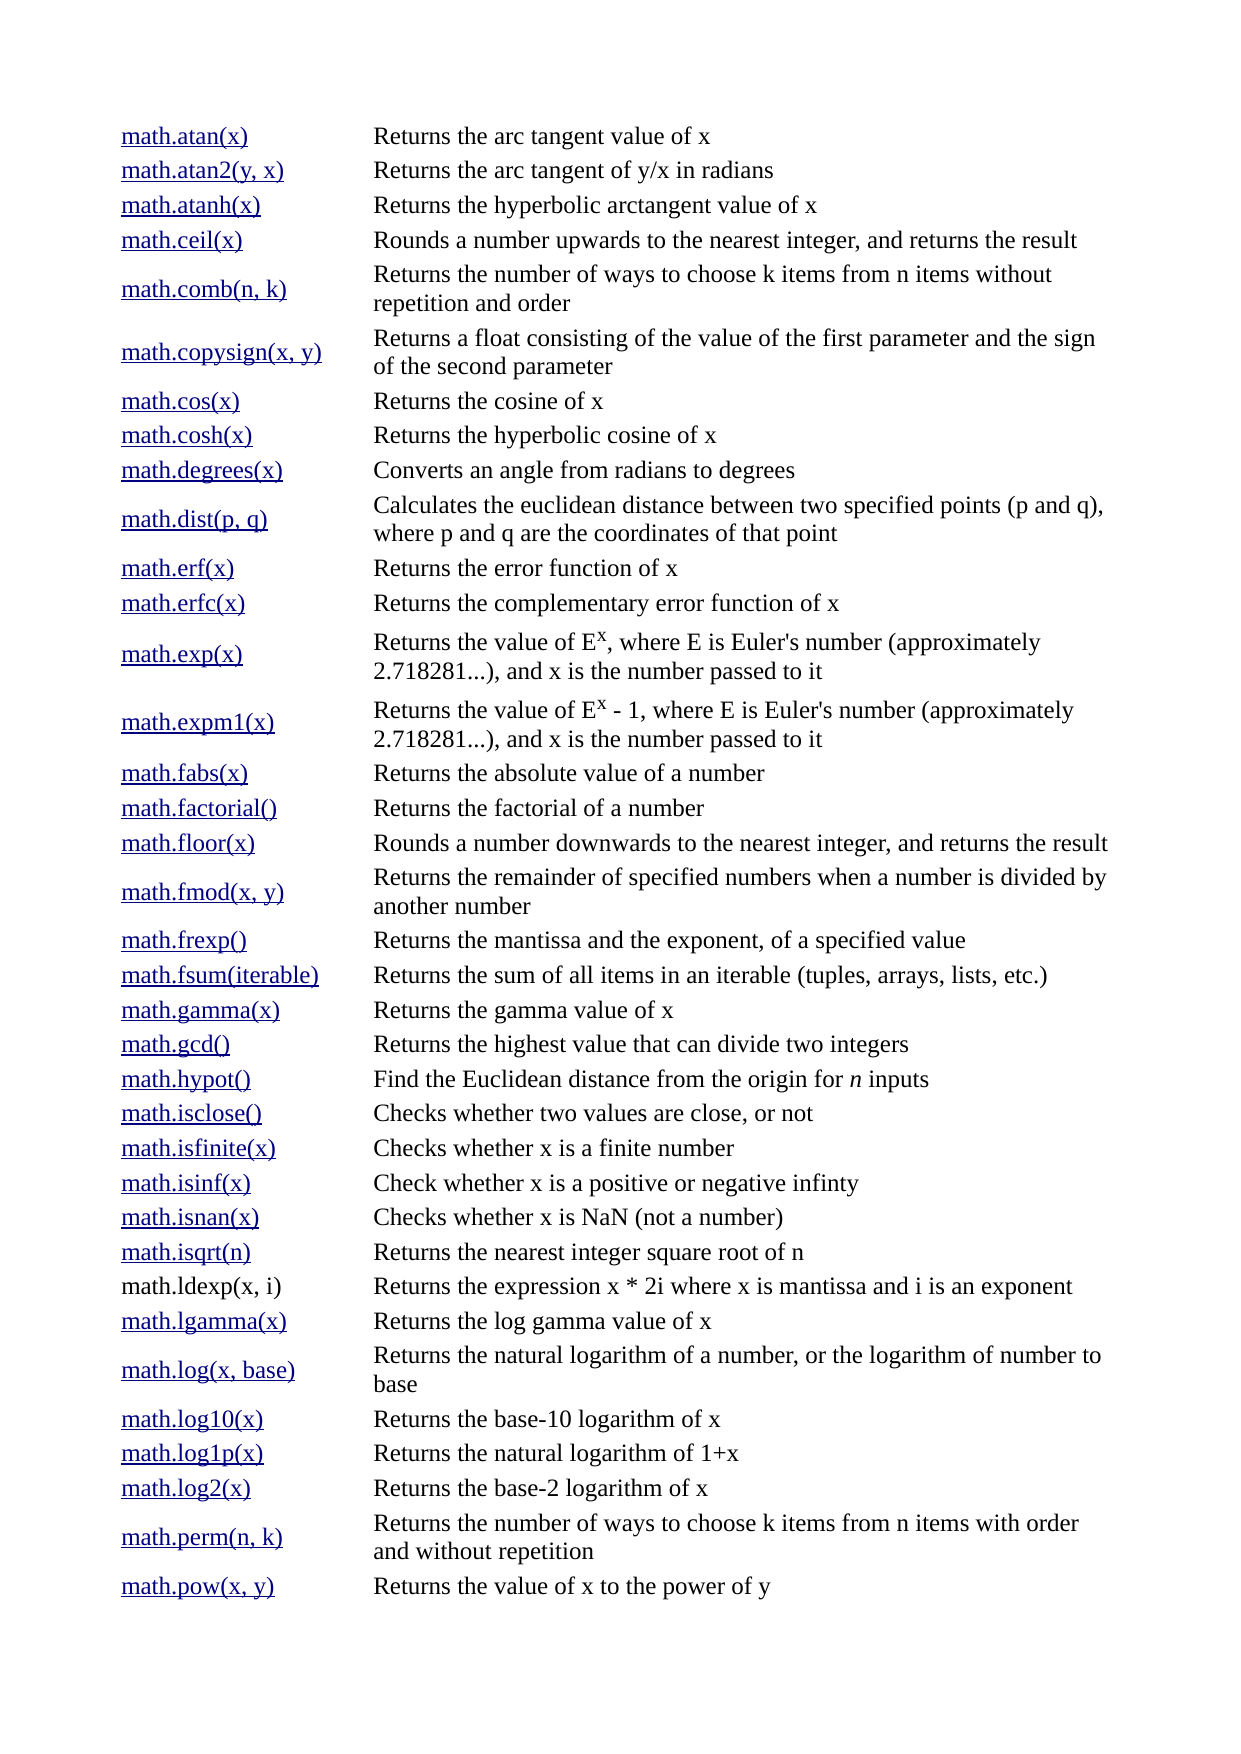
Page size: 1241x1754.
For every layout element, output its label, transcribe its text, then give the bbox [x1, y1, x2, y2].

table_cell math.isnan(x) [118, 1199, 370, 1234]
table_cell math.ceil(x) [118, 222, 370, 256]
table_cell math.log1p(x) [118, 1436, 370, 1470]
table_cell Returns the cosine of x [370, 383, 1122, 418]
table_cell math.floor(x) [118, 825, 370, 859]
table_cell math.ldexp(x, i) [118, 1269, 370, 1303]
table_cell math.erfc(x) [118, 585, 370, 619]
table_cell math.atan(x) [118, 118, 370, 153]
table_cell Checks whether x is a finite number [370, 1130, 1122, 1165]
table_cell Checks whether two values are close, or not [370, 1096, 1122, 1130]
table_cell math.fmod(x, y) [118, 859, 370, 923]
table_cell Returns the highest value that can divide two integers [370, 1026, 1122, 1061]
table_cell math.perm(n, k) [118, 1505, 370, 1568]
table_cell math.degrees(x) [118, 452, 370, 487]
table_cell Returns the gamma value of x [370, 992, 1122, 1026]
table_cell math.isqrt(n) [118, 1234, 370, 1268]
table_cell Find the Euclidean distance from the origin for n inputs [370, 1061, 1122, 1096]
table_cell Returns the expression x * 2i where x is mantissa and i is an exponent [370, 1269, 1122, 1303]
table_cell math.exp(x) [118, 619, 370, 687]
table_cell math.copysign(x, y) [118, 320, 370, 383]
table_cell math.cos(x) [118, 383, 370, 418]
table_cell math.gamma(x) [118, 992, 370, 1026]
table_cell Checks whether x is NaN (not a number) [370, 1199, 1122, 1234]
table_cell Rounds a number downwards to the nearest integer, and returns the result [370, 825, 1122, 859]
table_cell Returns the error function of x [370, 550, 1122, 585]
table_cell math.isinf(x) [118, 1165, 370, 1199]
table_cell math.gcd() [118, 1026, 370, 1061]
table_cell Rounds a number upwards to the nearest integer, and returns the result [370, 222, 1122, 256]
table_cell Returns the sum of all items in an iterable (tuples, arrays, lists, etc.) [370, 957, 1122, 992]
table_cell math.log2(x) [118, 1470, 370, 1505]
table_cell Returns the absolute value of a number [370, 756, 1122, 790]
table_cell Returns the remainder of specified numbers when a number is divided by another number [370, 859, 1122, 923]
table_cell Returns the hyperbolic cosine of x [370, 418, 1122, 452]
table_cell math.log(x, base) [118, 1338, 370, 1401]
table_cell math.frexp() [118, 923, 370, 957]
table_cell math.isfinite(x) [118, 1130, 370, 1165]
table_cell Returns the number of ways to choose k items from n items with order and without repetition [370, 1505, 1122, 1568]
table_cell Returns the number of ways to choose k items from n items without repetition and order [370, 256, 1122, 320]
table_cell math.pow(x, y) [118, 1568, 370, 1603]
table_cell math.isclose() [118, 1096, 370, 1130]
table_cell math.cosh(x) [118, 418, 370, 452]
table_cell math.factorial() [118, 790, 370, 825]
table_cell Returns the value of Ex, where E is Euler's number (approximately 2.718281...), and x is the number passed to it [370, 619, 1122, 687]
table_cell Returns the factorial of a number [370, 790, 1122, 825]
table_cell Converts an angle from radians to degrees [370, 452, 1122, 487]
table_cell math.erf(x) [118, 550, 370, 585]
table_cell math.expm1(x) [118, 688, 370, 756]
table_cell Returns the natural logarithm of 1+x [370, 1436, 1122, 1470]
table_cell math.lgamma(x) [118, 1303, 370, 1338]
table_cell Returns the base-10 logarithm of x [370, 1401, 1122, 1436]
table_cell math.fsum(iterable) [118, 957, 370, 992]
table_cell Returns the mantissa and the exponent, of a specified value [370, 923, 1122, 957]
table_cell Returns the value of Ex - 1, where E is Euler's number (approximately 2.718281...), and x is the number passed to it [370, 688, 1122, 756]
table_cell Returns the value of x to the power of y [370, 1568, 1122, 1603]
table_cell math.dist(p, q) [118, 487, 370, 550]
table_cell math.comb(n, k) [118, 256, 370, 320]
table_cell Returns the base-2 logarithm of x [370, 1470, 1122, 1505]
table_cell Returns a float consisting of the value of the first parameter and the sign of the second parameter [370, 320, 1122, 383]
table_cell math.atanh(x) [118, 187, 370, 222]
table_cell Returns the arc tangent of y/x in radians [370, 153, 1122, 187]
table_cell Returns the natural logarithm of a number, or the logarithm of number to base [370, 1338, 1122, 1401]
table_cell math.atan2(y, x) [118, 153, 370, 187]
table_cell math.log10(x) [118, 1401, 370, 1436]
table_cell Check whether x is a positive or negative infinty [370, 1165, 1122, 1199]
table_cell math.fabs(x) [118, 756, 370, 790]
table_cell Returns the complementary error function of x [370, 585, 1122, 619]
table_cell Returns the arc tangent value of x [370, 118, 1122, 153]
table_cell Returns the nearest integer square root of n [370, 1234, 1122, 1268]
table_cell Returns the log gamma value of x [370, 1303, 1122, 1338]
table_cell Returns the hyperbolic arctangent value of x [370, 187, 1122, 222]
table_cell Calculates the euclidean distance between two specified points (p and q), where p and q are the coordinates of that point [370, 487, 1122, 550]
table_cell math.hypot() [118, 1061, 370, 1096]
